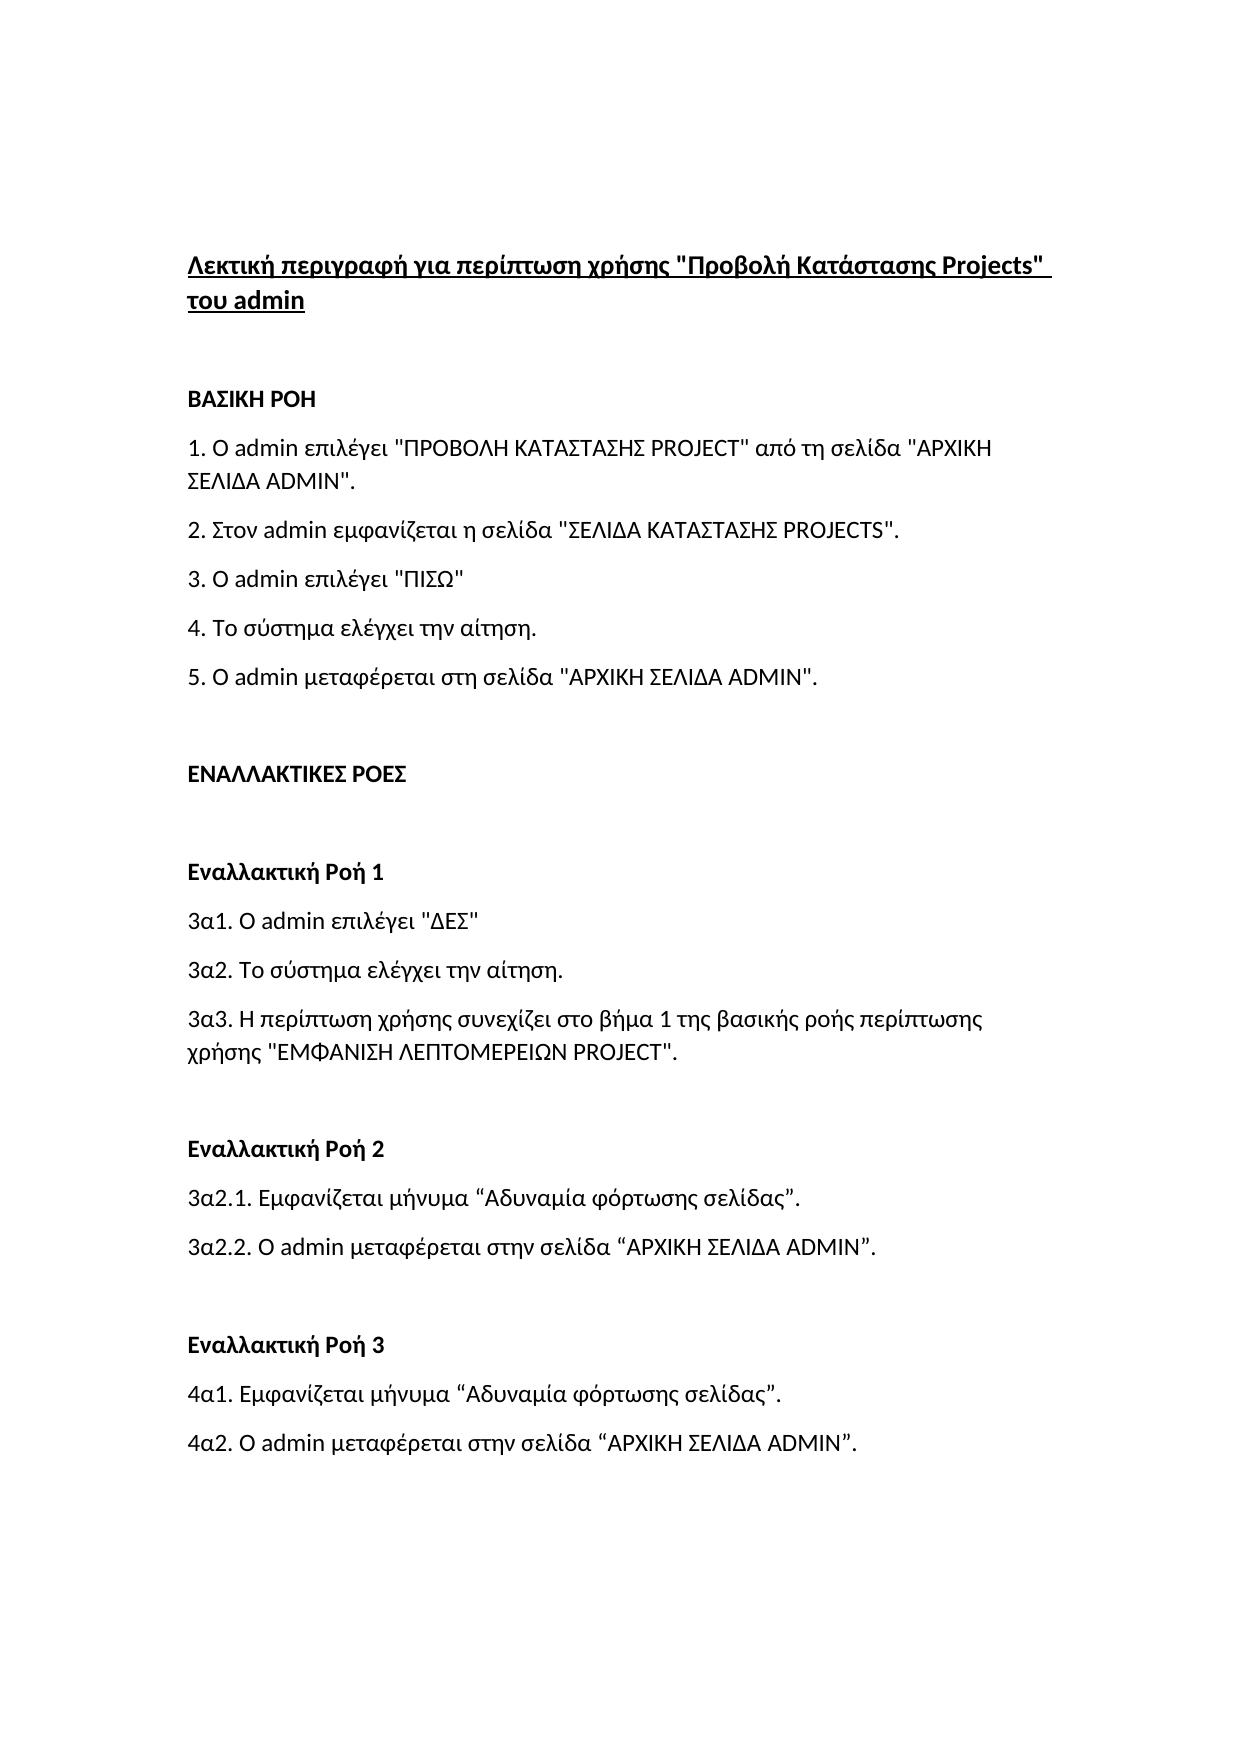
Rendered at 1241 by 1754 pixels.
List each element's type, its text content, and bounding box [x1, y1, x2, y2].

text 5. Ο admin μεταφέρεται στη σελίδα "ΑΡΧΙΚΗ ΣΕΛΙΔΑ ADMIN". [187, 661, 1053, 691]
text Εναλλακτική Ροή 3 [187, 1329, 1053, 1360]
text ΒΑΣΙΚΗ ΡΟΗ [187, 383, 1053, 414]
text Εναλλακτική Ροή 1 [187, 856, 1053, 887]
text 4α1. Εμφανίζεται μήνυμα “Αδυναμία φόρτωσης σελίδας”. [187, 1378, 1053, 1409]
text 3α1. Ο admin επιλέγει "ΔΕΣ" [187, 905, 1053, 936]
text 3α2.1. Εμφανίζεται μήνυμα “Αδυναμία φόρτωσης σελίδας”. [187, 1182, 1053, 1213]
text 4. Το σύστημα ελέγχει την αίτηση. [187, 612, 1053, 642]
text 3α2.2. Ο admin μεταφέρεται στην σελίδα “ΑΡΧΙΚΗ ΣΕΛΙΔΑ ADMIN”. [187, 1231, 1053, 1262]
text 3. Ο admin επιλέγει "ΠΙΣΩ" [187, 563, 1053, 593]
text Εναλλακτική Ροή 2 [187, 1133, 1053, 1164]
text 3α2. Το σύστημα ελέγχει την αίτηση. [187, 954, 1053, 985]
text 2. Στον admin εμφανίζεται η σελίδα "ΣΕΛΙΔΑ ΚΑΤΑΣΤΑΣΗΣ PROJECTS". [187, 514, 1053, 544]
text Λεκτική περιγραφή για περίπτωση χρήσης "Προβολή Κατάστασης Projects" του admin [187, 248, 1053, 316]
text 4α2. Ο admin μεταφέρεται στην σελίδα “ΑΡΧΙΚΗ ΣΕΛΙΔΑ ADMIN”. [187, 1427, 1053, 1458]
text 3α3. Η περίπτωση χρήσης συνεχίζει στο βήμα 1 της βασικής ροής περίπτωσης χρήσης "ΕΜΦΑΝΙΣΗ ΛΕΠΤΟΜΕΡΕΙΩΝ PROJECT". [187, 1003, 1053, 1066]
text ΕΝΑΛΛΑΚΤΙΚΕΣ ΡΟΕΣ [187, 758, 1053, 789]
text 1. Ο admin επιλέγει "ΠΡΟΒΟΛΗ ΚΑΤΑΣΤΑΣΗΣ PROJECT" από τη σελίδα "ΑΡΧΙΚΗ ΣΕΛΙΔΑ ADMIN". [187, 432, 1053, 495]
